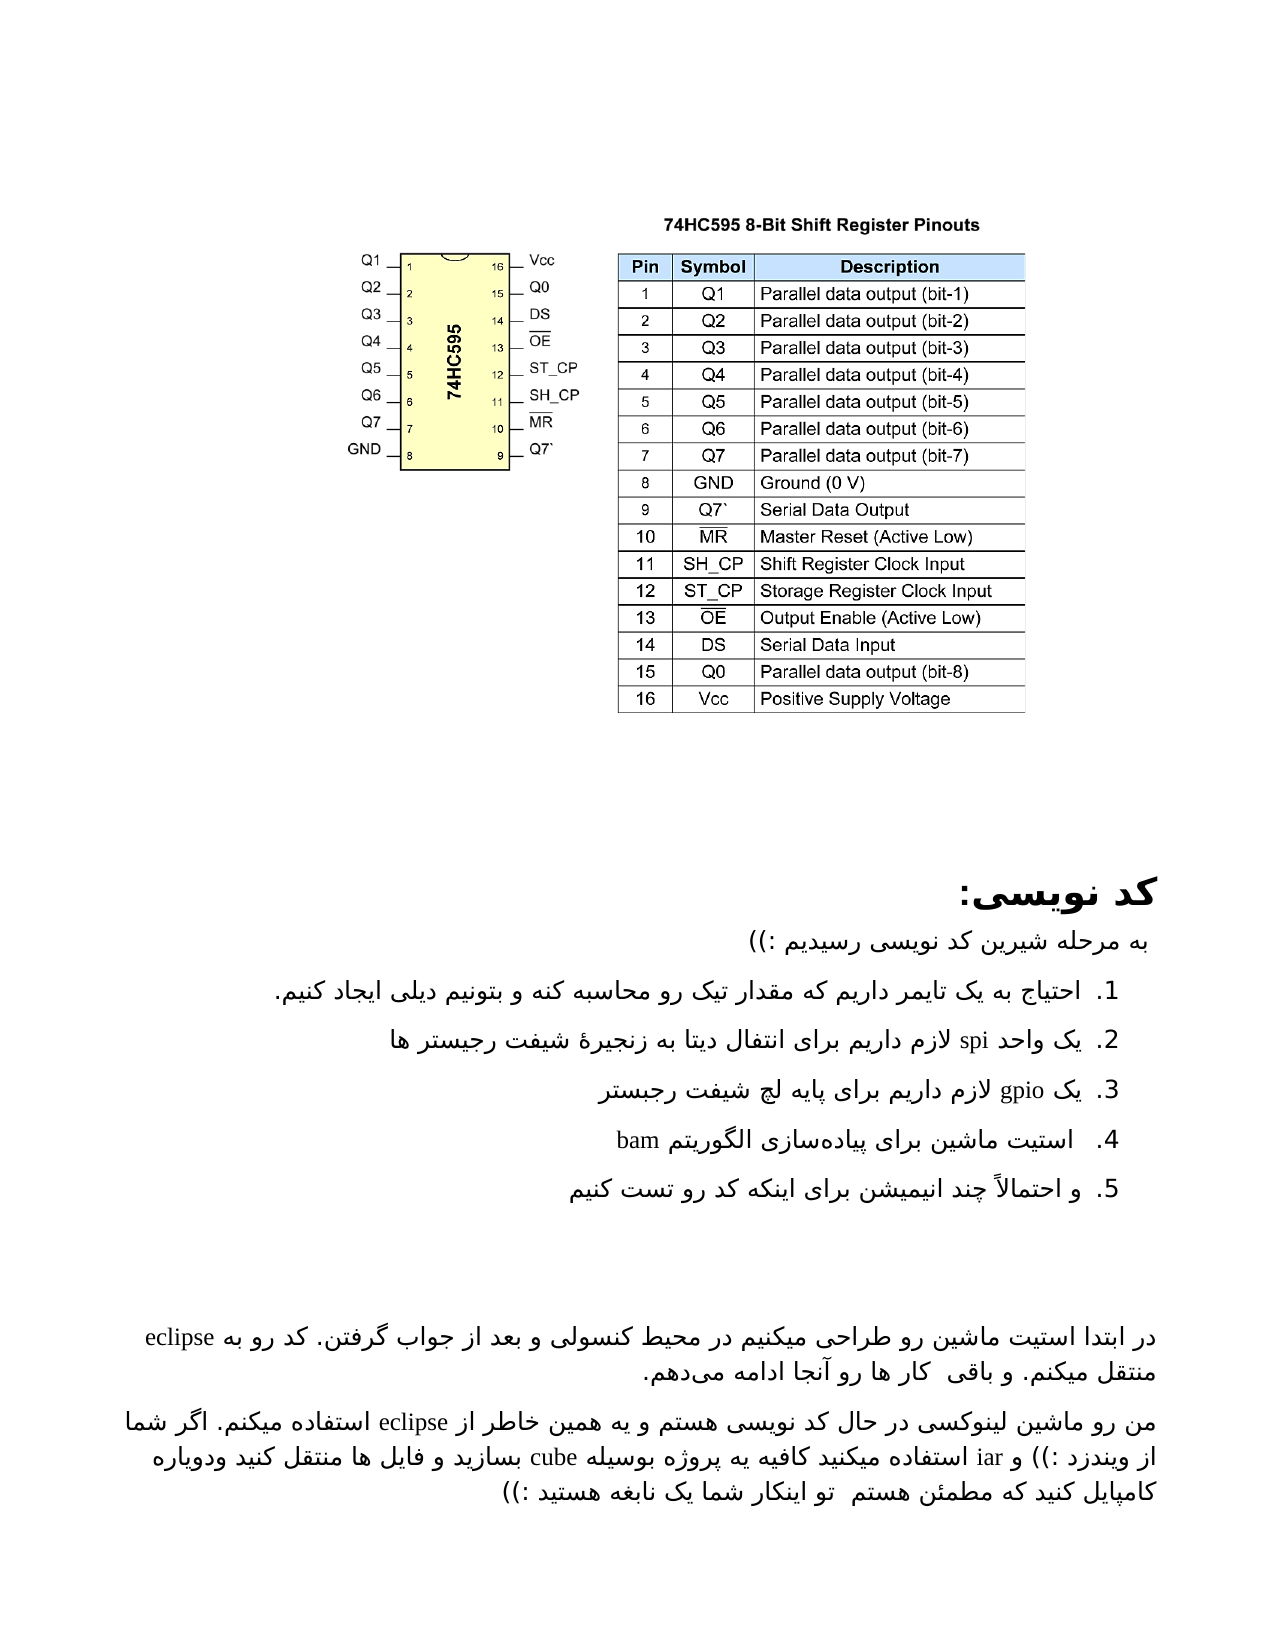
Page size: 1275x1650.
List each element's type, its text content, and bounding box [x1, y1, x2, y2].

list یک gpio لازم داریم برای پایه لچ شیفت رجبستر [118, 1075, 1119, 1104]
list یک واحد spi لازم داریم برای انتفال دیتا به زنجیرهٔ شیفت رجیستر ها [118, 1026, 1119, 1055]
list و احتمالاً چند انیمیشن برای اینکه کد رو تست کنیم [118, 1175, 1119, 1204]
picture [347, 215, 1026, 713]
text من رو ماشین لینوکسی در حال کد نویسی هستم و یه همین خاطر از eclipse استفاده میکنم. اگر شما از ویندزد :)) و iar استفاده میکنید کافیه یه پروژه بوسیله cube بسازید و فایل ها منتقل کنید ودویاره کامپایل کنید که مطمئن هستم تو اینکار شما یک نابغه هستید :)) [118, 1407, 1157, 1506]
text در ابتدا استیت ماشین رو طراحی میکنیم در محیط کنسولی و بعد از جواب گرفتن. کد رو به eclipse منتقل میکنم. و باقی کار ها رو آنجا ادامه می‌دهم. [118, 1322, 1157, 1387]
text به مرحله شیرین کد نویسی رسیدیم :)) [118, 926, 1157, 956]
list استیت ماشین برای پیاده‌سازی الگوریتم bam [118, 1125, 1119, 1154]
subtitle :کد نویسی [118, 869, 1157, 914]
list احتیاج به یک تایمر داریم که مقدار تیک رو محاسبه کنه و بتونیم دیلی ایجاد کنیم. [118, 976, 1119, 1005]
